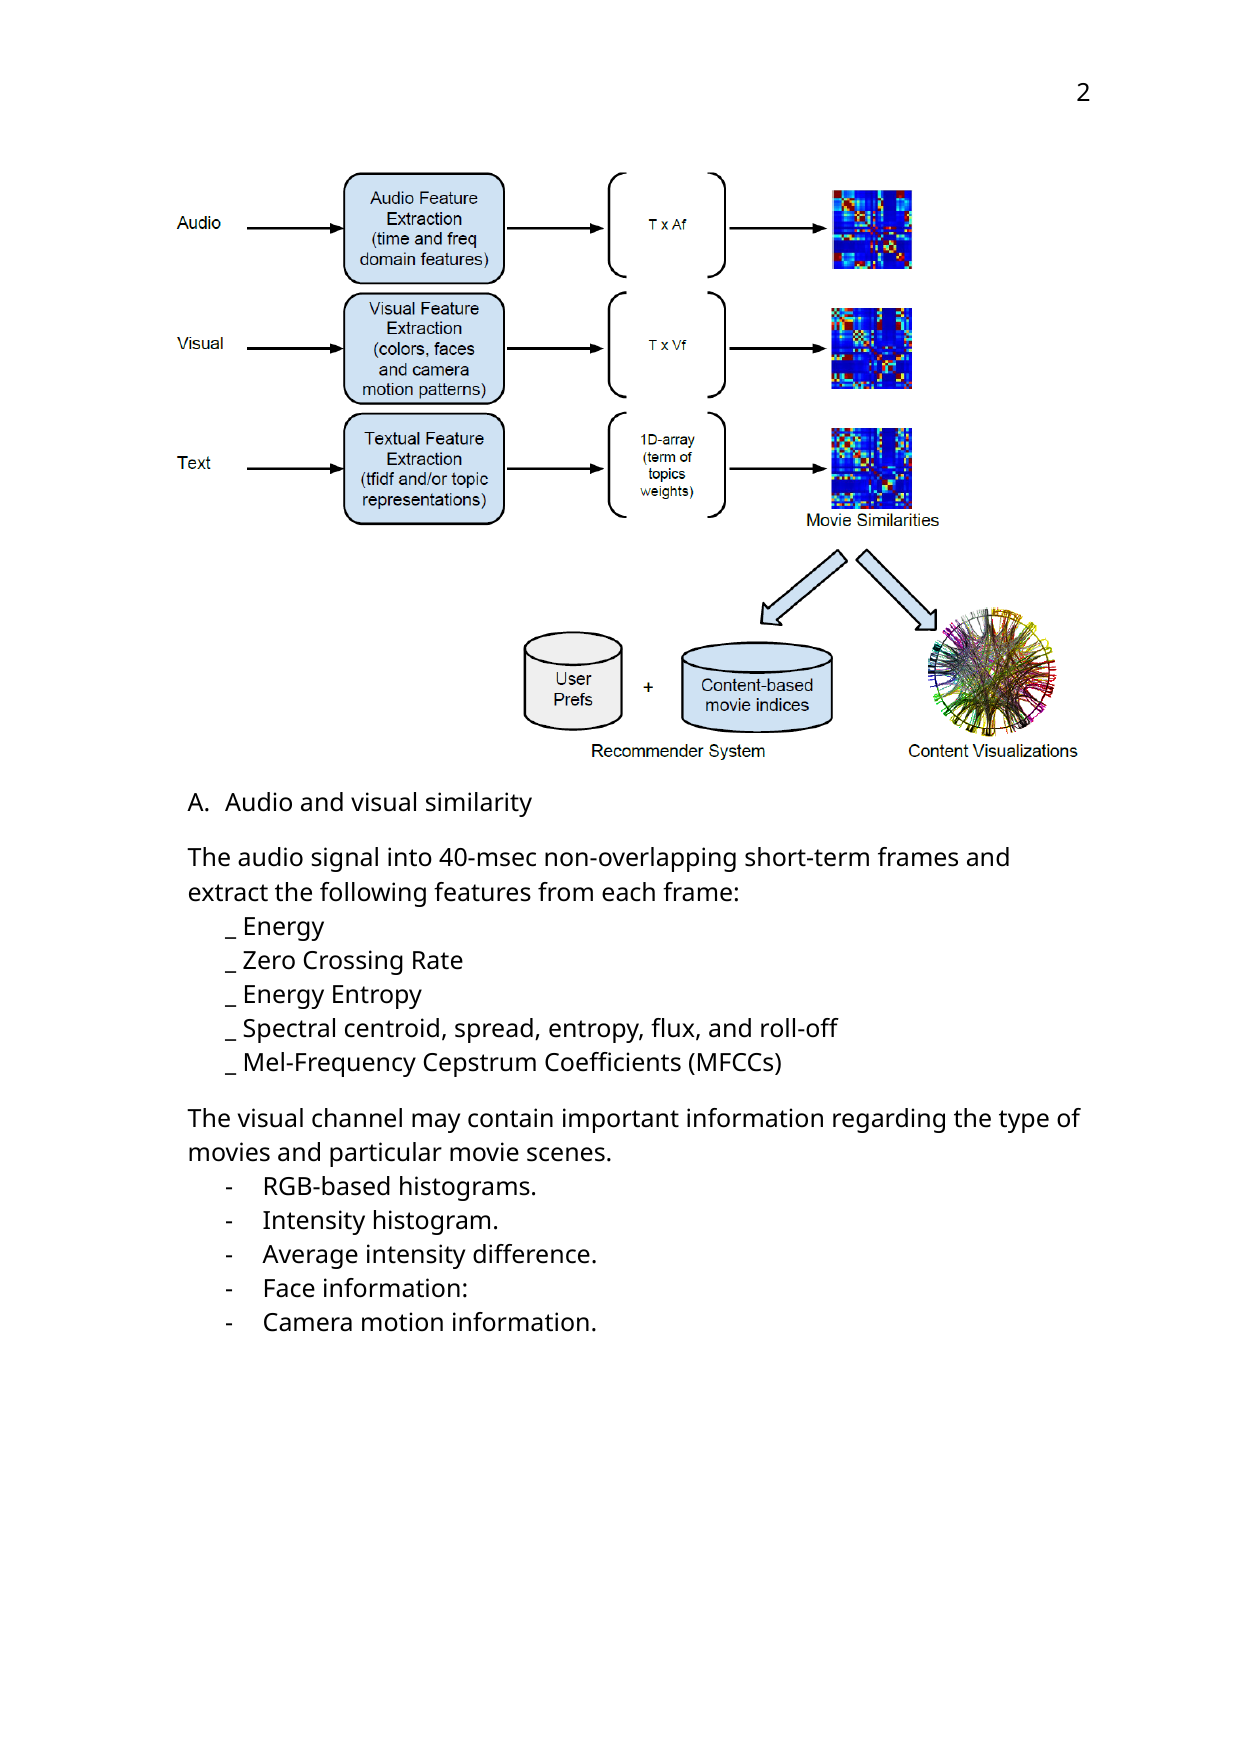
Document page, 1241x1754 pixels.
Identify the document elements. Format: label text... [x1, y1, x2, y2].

text The visual channel may contain important information regarding the type of movies and particular movie scenes. [187, 1100, 1090, 1168]
list RGB-based histograms. [225, 1168, 1090, 1202]
list _ Energy [225, 908, 1090, 942]
list _ Zero Crossing Rate [225, 942, 1090, 976]
list Camera motion information. [225, 1305, 1090, 1339]
text The audio signal into 40-msec non-overlapping short-term frames and extract the following features from each frame: [187, 840, 1090, 908]
list Face information: [225, 1271, 1090, 1305]
list _ Energy Entropy [225, 976, 1090, 1010]
list Average intensity difference. [225, 1237, 1090, 1271]
list Audio and visual similarity [187, 784, 1090, 818]
list Intensity histogram. [225, 1202, 1090, 1237]
list _ Mel-Frequency Cepstrum Coefficients (MFCCs) [225, 1044, 1090, 1078]
list _ Spectral centroid, spread, entropy, flux, and roll-off [225, 1010, 1090, 1044]
